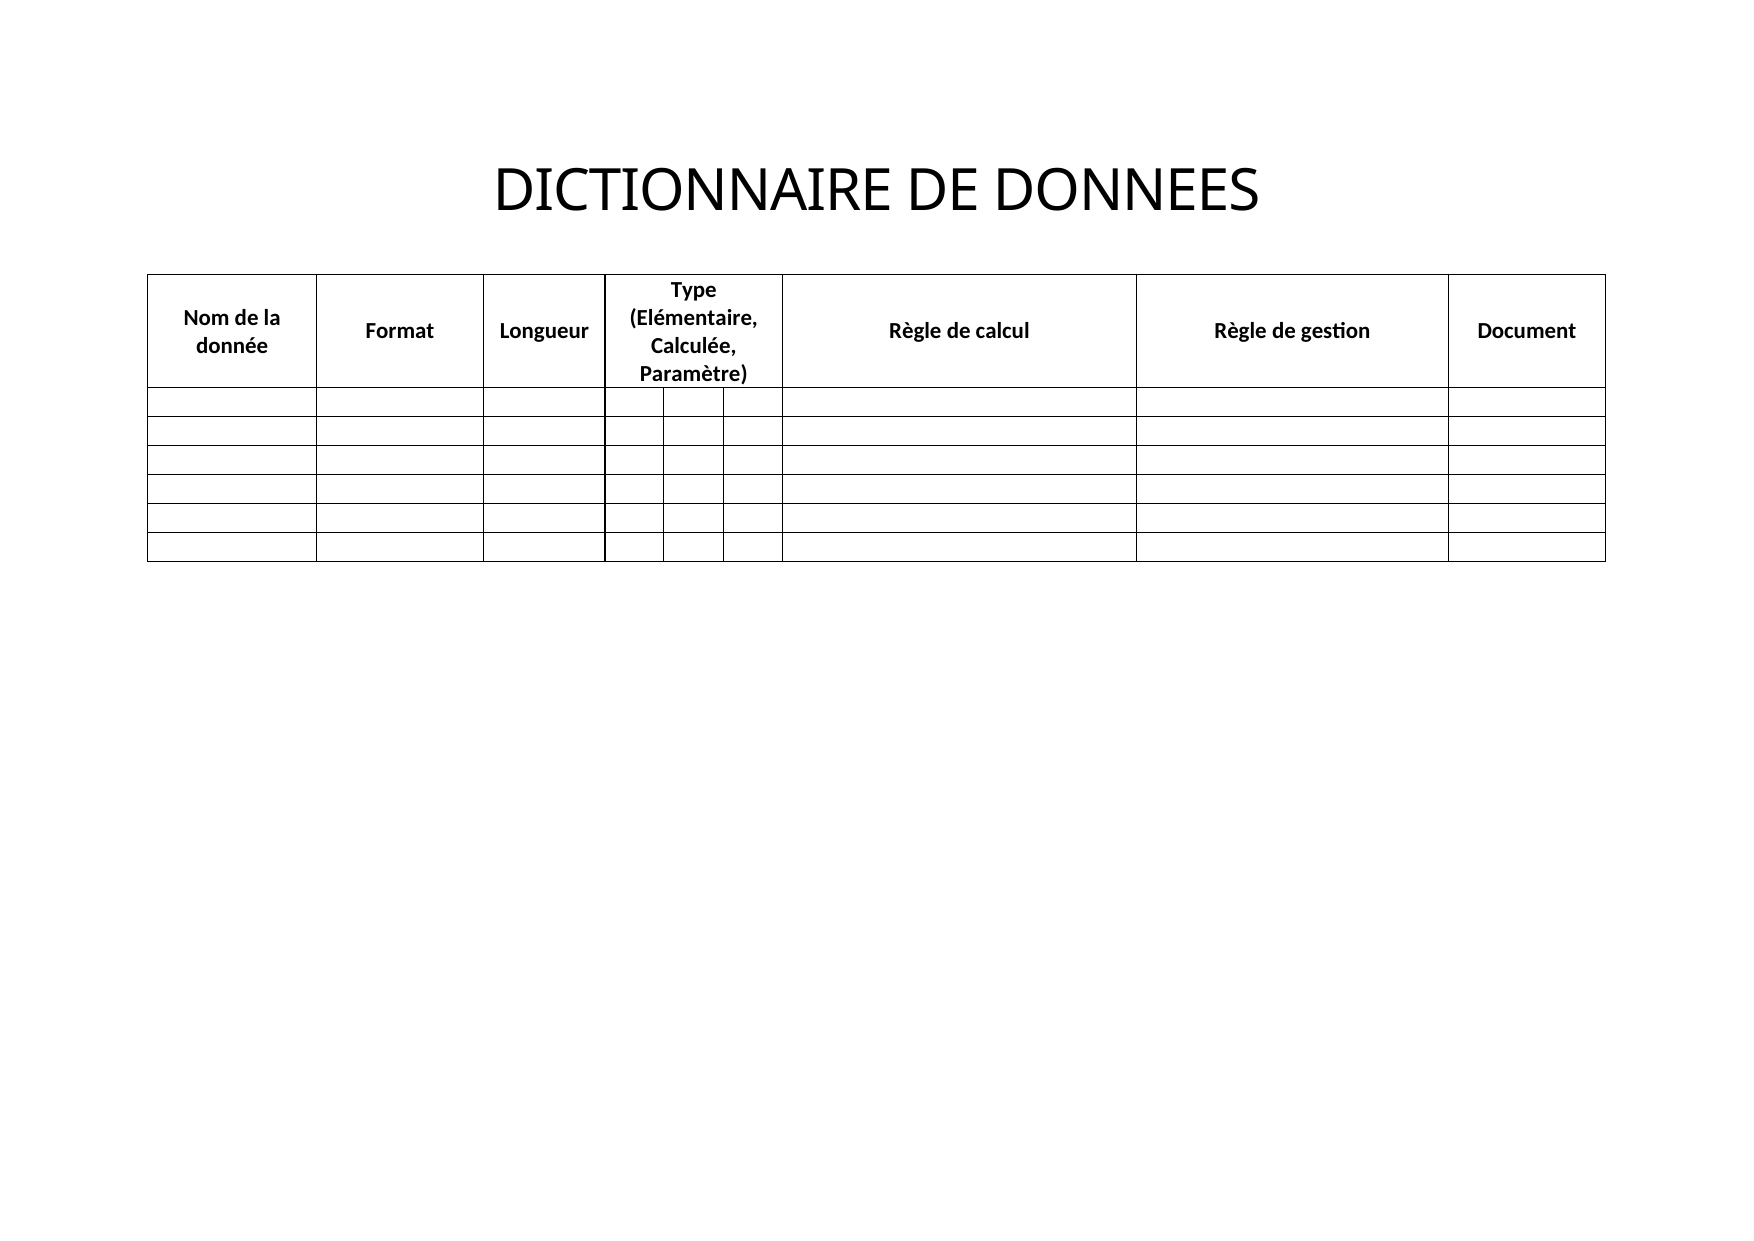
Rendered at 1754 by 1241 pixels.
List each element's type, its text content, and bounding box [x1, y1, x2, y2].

table_cell [1137, 446, 1448, 474]
table_cell [484, 417, 604, 445]
table_cell [1137, 475, 1448, 503]
table_cell [783, 504, 1136, 532]
table_header Règle de calcul [783, 275, 1136, 387]
table_cell [783, 446, 1136, 474]
table_cell [724, 388, 782, 416]
table_cell [664, 388, 723, 416]
table_cell [664, 475, 723, 503]
table_cell [1137, 388, 1448, 416]
table_cell [484, 446, 604, 474]
table_cell [1449, 388, 1605, 416]
table_cell [783, 475, 1136, 503]
table_cell [1449, 504, 1605, 532]
table_cell [1449, 446, 1605, 474]
table_cell [148, 417, 316, 445]
table_cell [317, 388, 483, 416]
table_cell [664, 504, 723, 532]
table_cell [664, 446, 723, 474]
table_cell [724, 475, 782, 503]
table_header Document [1449, 275, 1605, 387]
table_cell [484, 388, 604, 416]
table_cell [606, 533, 663, 561]
table_header Longueur [484, 275, 604, 387]
table_cell [317, 417, 483, 445]
table_cell [606, 388, 663, 416]
table_cell [484, 475, 604, 503]
table_cell [148, 533, 316, 561]
table_cell [1137, 417, 1448, 445]
table_cell [1449, 417, 1605, 445]
table_cell [783, 533, 1136, 561]
table_cell [317, 504, 483, 532]
table_cell [724, 417, 782, 445]
table_cell [484, 504, 604, 532]
table_cell [1449, 533, 1605, 561]
table_cell [148, 475, 316, 503]
table_cell [1449, 475, 1605, 503]
table_header Format [317, 275, 483, 387]
table_cell [148, 504, 316, 532]
table_cell [317, 446, 483, 474]
table_cell [606, 504, 663, 532]
table_header Type (Elémentaire, Calculée, Paramètre) [606, 275, 782, 387]
table_cell [724, 446, 782, 474]
table_cell [148, 446, 316, 474]
table_cell [783, 388, 1136, 416]
table_cell [664, 417, 723, 445]
table_cell [317, 533, 483, 561]
table_cell [1137, 504, 1448, 532]
table_cell [783, 417, 1136, 445]
table_cell [724, 533, 782, 561]
table_cell [606, 475, 663, 503]
table_cell [1137, 533, 1448, 561]
table_cell [664, 533, 723, 561]
table_header Nom de la donnée [148, 275, 316, 387]
table_cell [484, 533, 604, 561]
table_header Règle de gestion [1137, 275, 1448, 387]
table_cell [724, 504, 782, 532]
text DICTIONNAIRE DE DONNEES [148, 148, 1606, 227]
table_cell [606, 417, 663, 445]
table_cell [317, 475, 483, 503]
table_cell [606, 446, 663, 474]
table_cell [148, 388, 316, 416]
